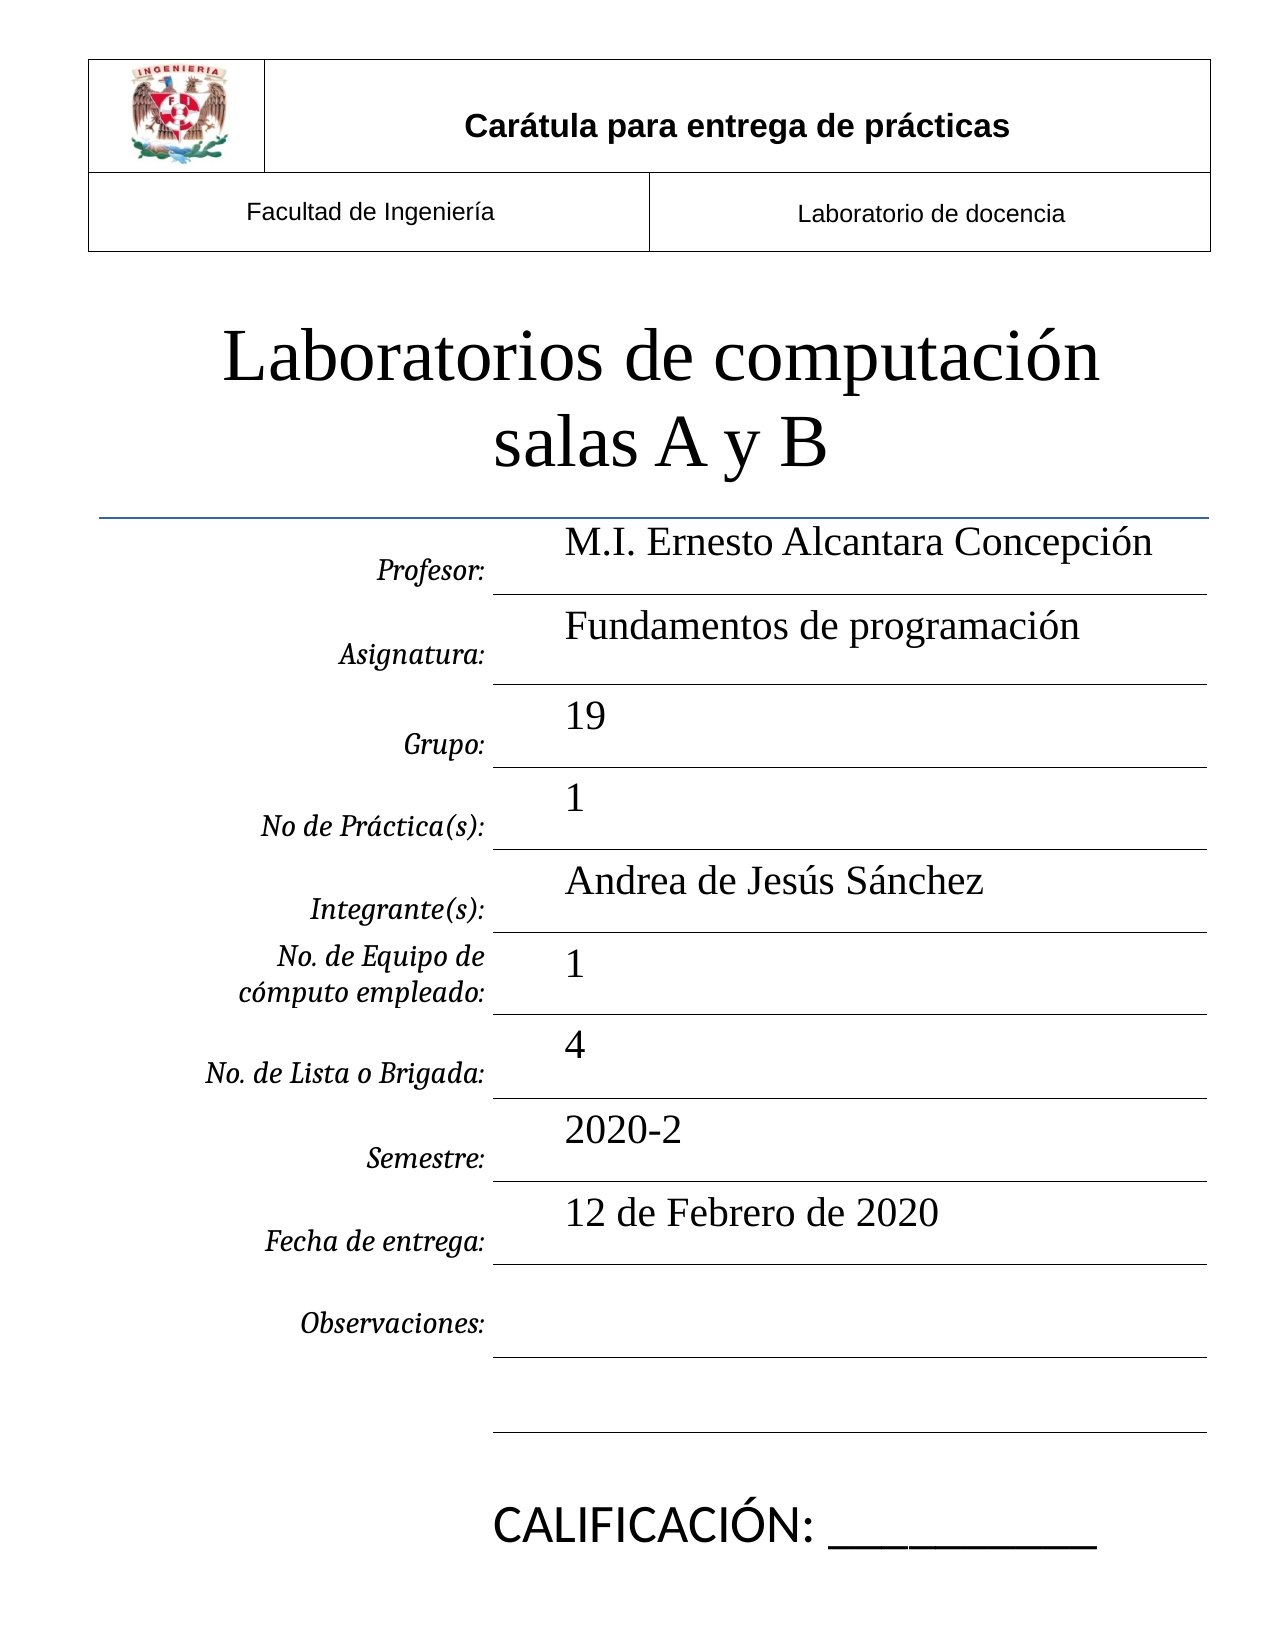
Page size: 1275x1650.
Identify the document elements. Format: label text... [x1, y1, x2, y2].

table_header Profesor: [118, 519, 493, 594]
table_cell Observaciones: [118, 1264, 493, 1357]
table_cell 2020-2 [493, 1099, 1207, 1181]
table_header Carátula para entrega de prácticas [265, 60, 1210, 172]
table_cell Fecha de entrega: [118, 1181, 493, 1263]
table_cell Facultad de Ingeniería [89, 173, 649, 251]
table_cell No. de Equipo de cómputo empleado: [118, 932, 493, 1013]
table_cell Laboratorio de docencia [650, 173, 1210, 251]
text CALIFICACIÓN: __________ [118, 1489, 1205, 1556]
table_cell Integrante(s): [118, 849, 493, 932]
table_cell Semestre: [118, 1098, 493, 1181]
table_cell 4 [493, 1015, 1207, 1098]
table_cell [493, 1265, 1207, 1357]
table_cell 1 [493, 768, 1207, 849]
table_cell Andrea de Jesús Sánchez [493, 850, 1207, 932]
table_cell [493, 1358, 1207, 1432]
table_cell [118, 1357, 493, 1432]
text Laboratorios de computación [118, 310, 1205, 396]
table_cell Asignatura: [118, 594, 493, 684]
table_header M.I. Ernesto Alcantara Concepción [493, 519, 1207, 594]
table_cell No de Práctica(s): [118, 766, 493, 849]
table_cell Fundamentos de programación [493, 595, 1207, 684]
table_header [493, 511, 1207, 517]
table_header [118, 511, 493, 517]
table_cell Grupo: [118, 684, 493, 766]
table_cell 19 [493, 685, 1207, 766]
table_cell 1 [493, 933, 1207, 1013]
table_header [89, 60, 264, 172]
text salas A y B [118, 396, 1205, 482]
table_cell 12 de Febrero de 2020 [493, 1182, 1207, 1263]
table_cell No. de Lista o Brigada: [118, 1014, 493, 1098]
